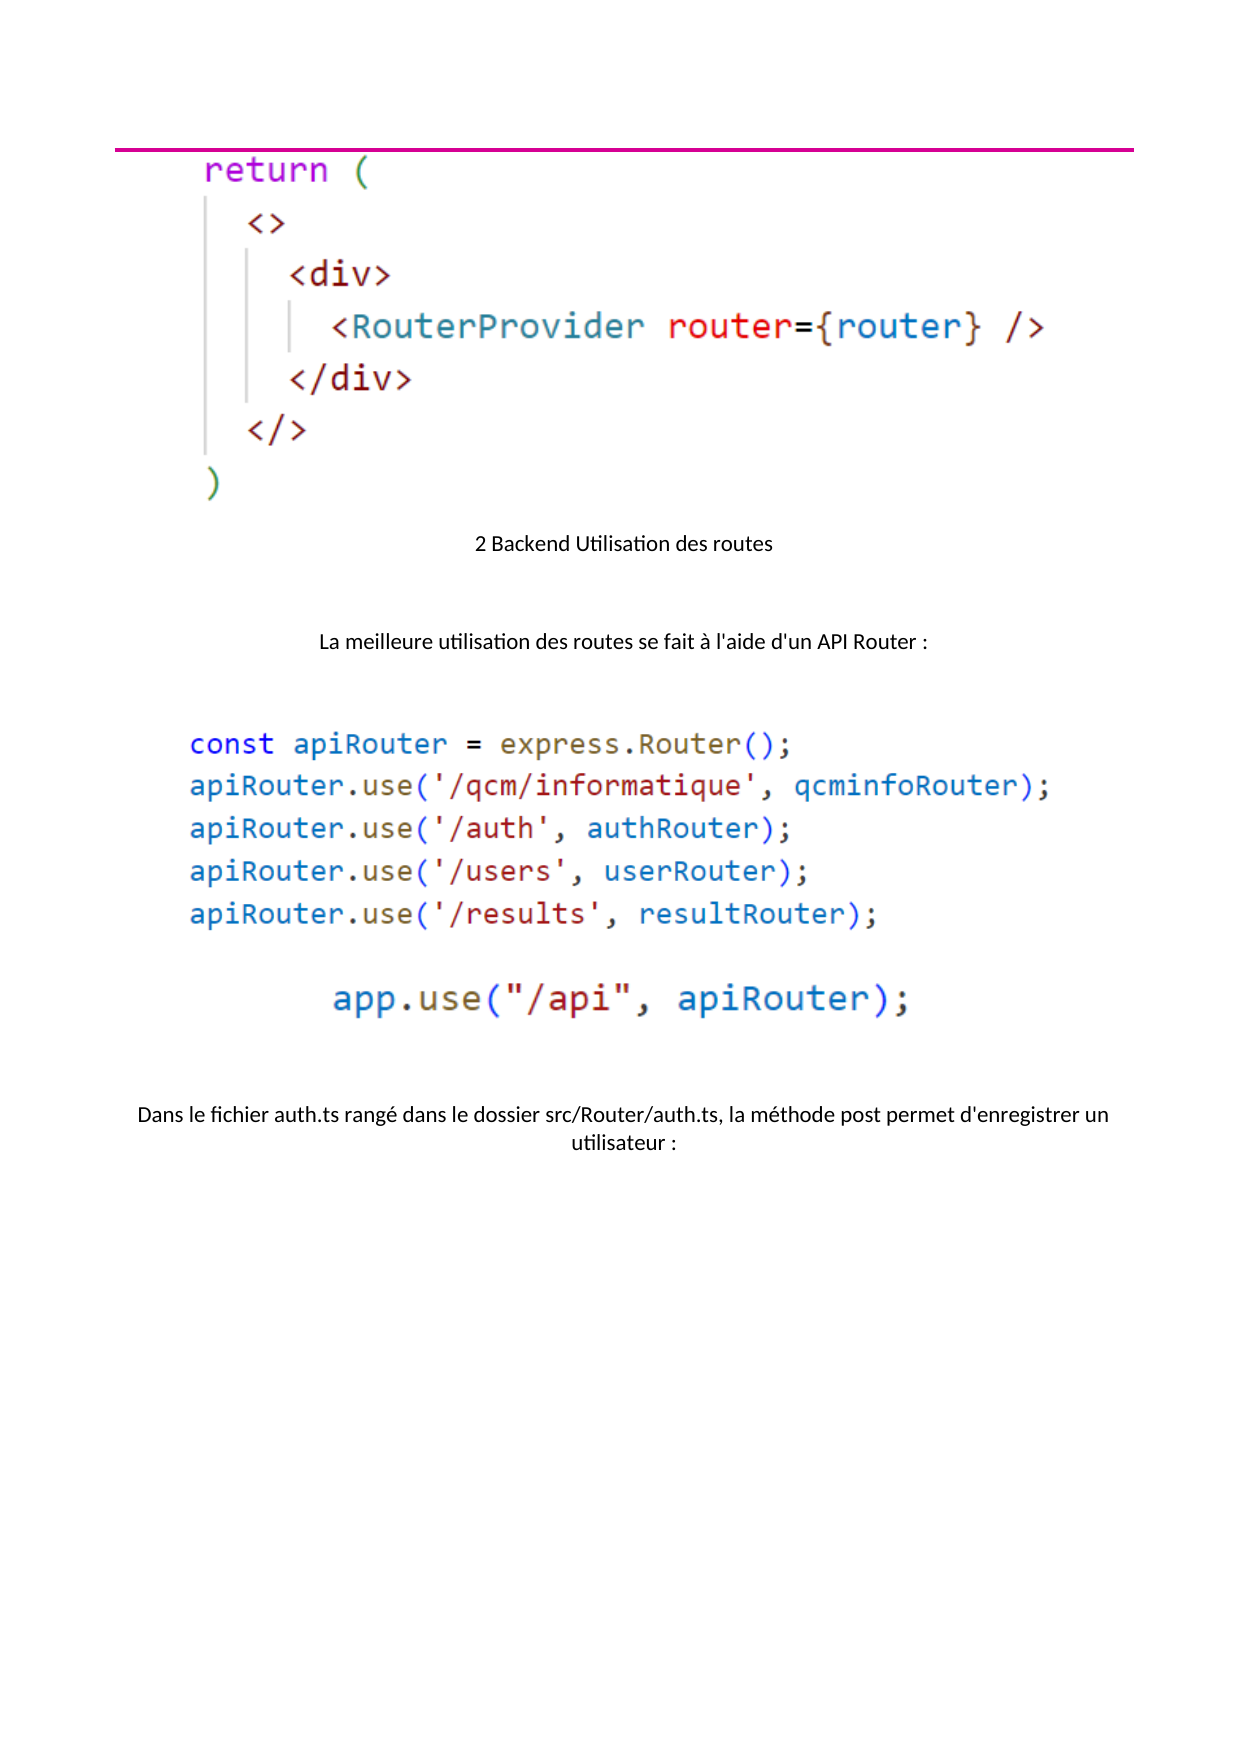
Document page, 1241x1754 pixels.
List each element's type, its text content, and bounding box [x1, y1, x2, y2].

table_cell 2 Backend Utilisation des routes La meilleure utilisation des routes se fait à l'aide d'un API Router : Dans le fichier auth.ts rangé dans le dossier src/Router/auth.ts, la méthode post permet d'enregistrer un utilisateur : [115, 152, 1133, 1177]
